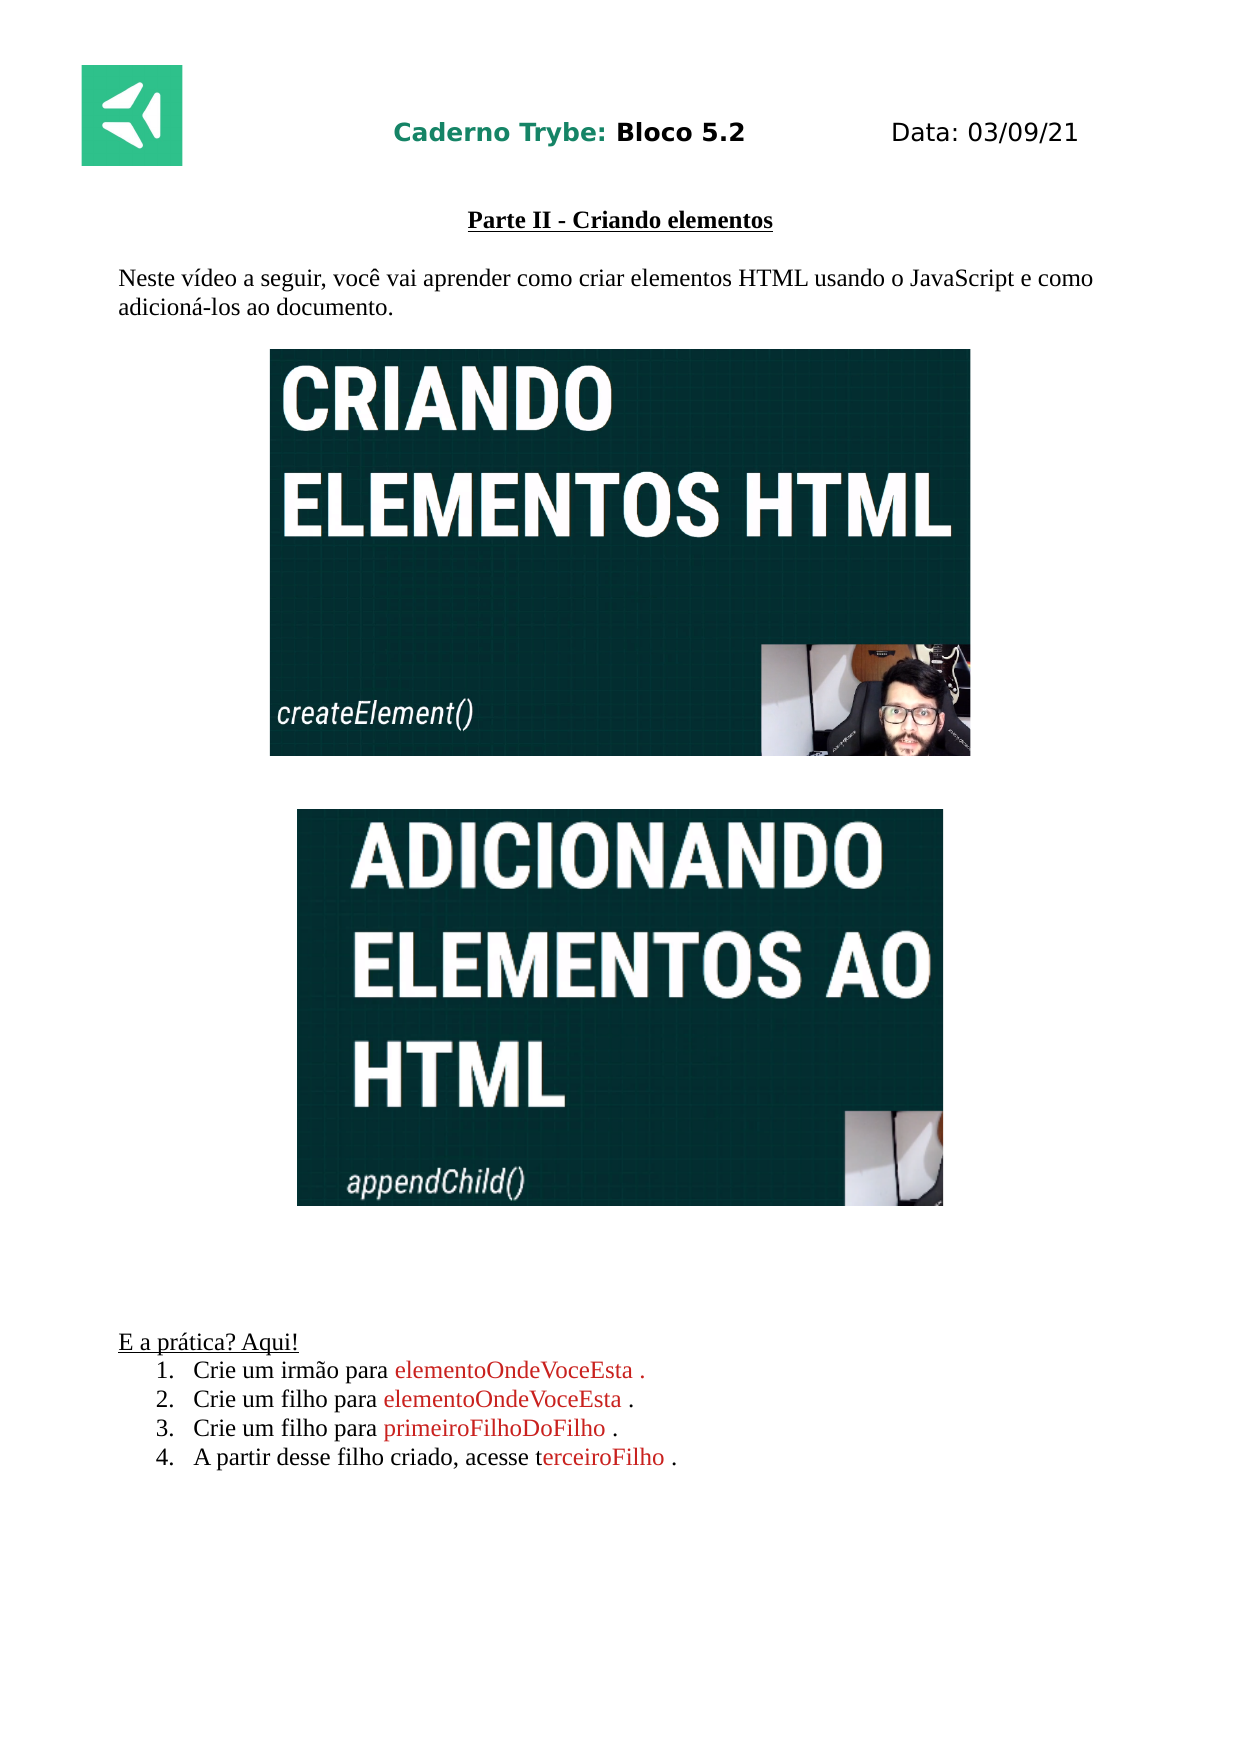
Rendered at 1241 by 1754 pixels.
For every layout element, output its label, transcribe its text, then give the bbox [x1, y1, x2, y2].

list A partir desse filho criado, acesse terceiroFilho . [156, 1442, 1122, 1471]
text Parte II - Criando elementos [118, 206, 1122, 234]
list Crie um filho para primeiroFilhoDoFilho . [156, 1413, 1122, 1442]
picture [297, 809, 944, 1206]
text Neste vídeo a seguir, você vai aprender como criar elementos HTML usando o JavaScript e como adicioná-los ao documento. [118, 263, 1122, 321]
picture [81, 65, 183, 166]
list Crie um irmão para elementoOndeVoceEsta . [156, 1356, 1122, 1384]
text E a prática? Aqui! [118, 1327, 1122, 1356]
list Crie um filho para elementoOndeVoceEsta . [156, 1384, 1122, 1413]
picture [269, 349, 971, 756]
